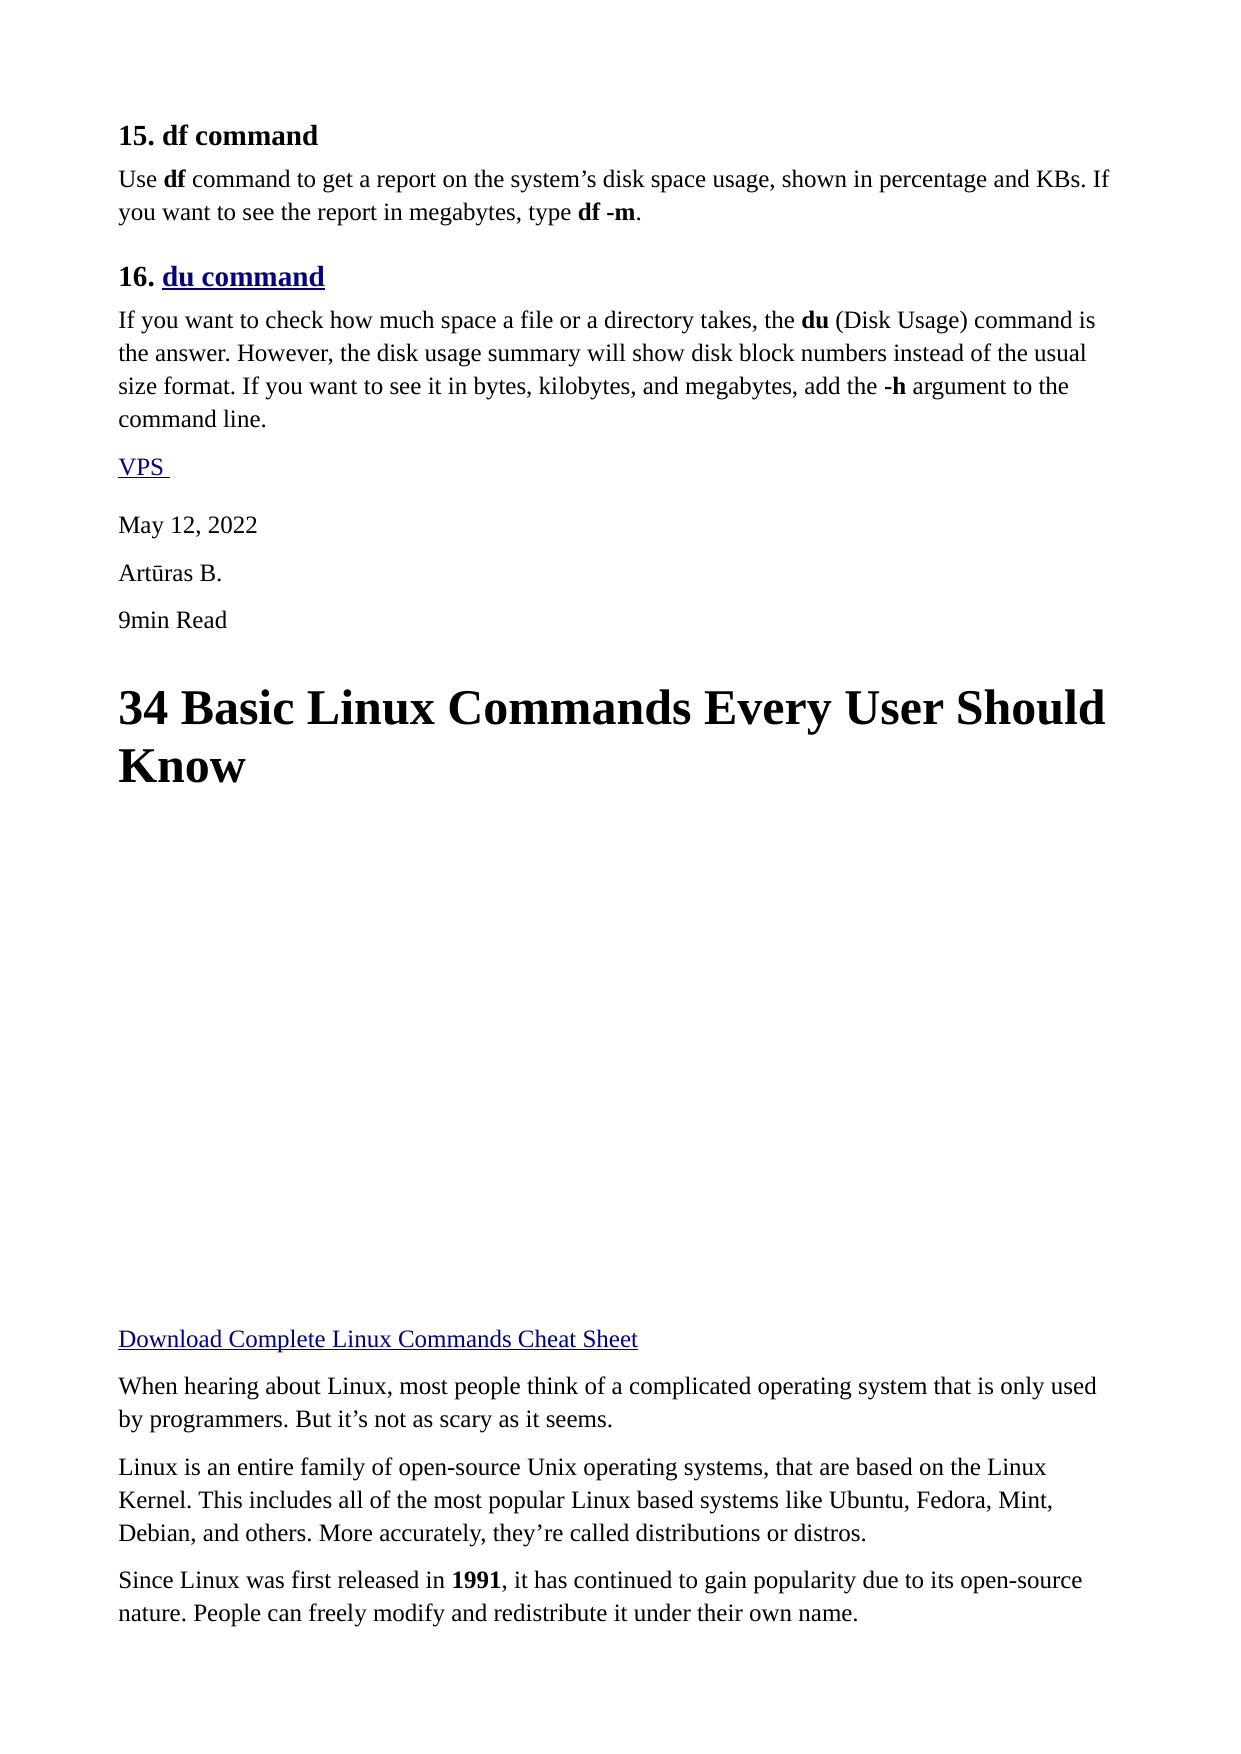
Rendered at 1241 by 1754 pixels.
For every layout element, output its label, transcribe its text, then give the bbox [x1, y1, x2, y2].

subtitle 16. du command [118, 259, 1122, 293]
text When hearing about Linux, most people think of a complicated operating system that is only used by programmers. But it’s not as scary as it seems. [118, 1371, 1122, 1433]
text 9min Read [118, 606, 1122, 634]
text Linux is an entire family of open-source Unix operating systems, that are based on the Linux Kernel. This includes all of the most popular Linux based systems like Ubuntu, Fedora, Mint, Debian, and others. More accurately, they’re called distributions or distros. [118, 1452, 1122, 1547]
text VPS [118, 452, 1122, 481]
text Use df command to get a report on the system’s disk space usage, shown in percentage and KBs. If you want to see the report in megabytes, type df -m. [118, 164, 1122, 226]
text May 12, 2022 [118, 510, 1122, 539]
subtitle 34 Basic Linux Commands Every User Should Know [118, 678, 1122, 793]
text Artūras B. [118, 558, 1122, 587]
text Since Linux was first released in 1991, it has continued to gain popularity due to its open-source nature. People can freely modify and redistribute it under their own name. [118, 1566, 1122, 1627]
text Download Complete Linux Commands Cheat Sheet [118, 1324, 1122, 1352]
text If you want to check how much space a file or a directory takes, the du (Disk Usage) command is the answer. However, the disk usage summary will show disk block numbers instead of the usual size format. If you want to see it in bytes, kilobytes, and megabytes, add the -h argument to the command line. [118, 305, 1122, 433]
subtitle 15. df command [118, 118, 1122, 152]
